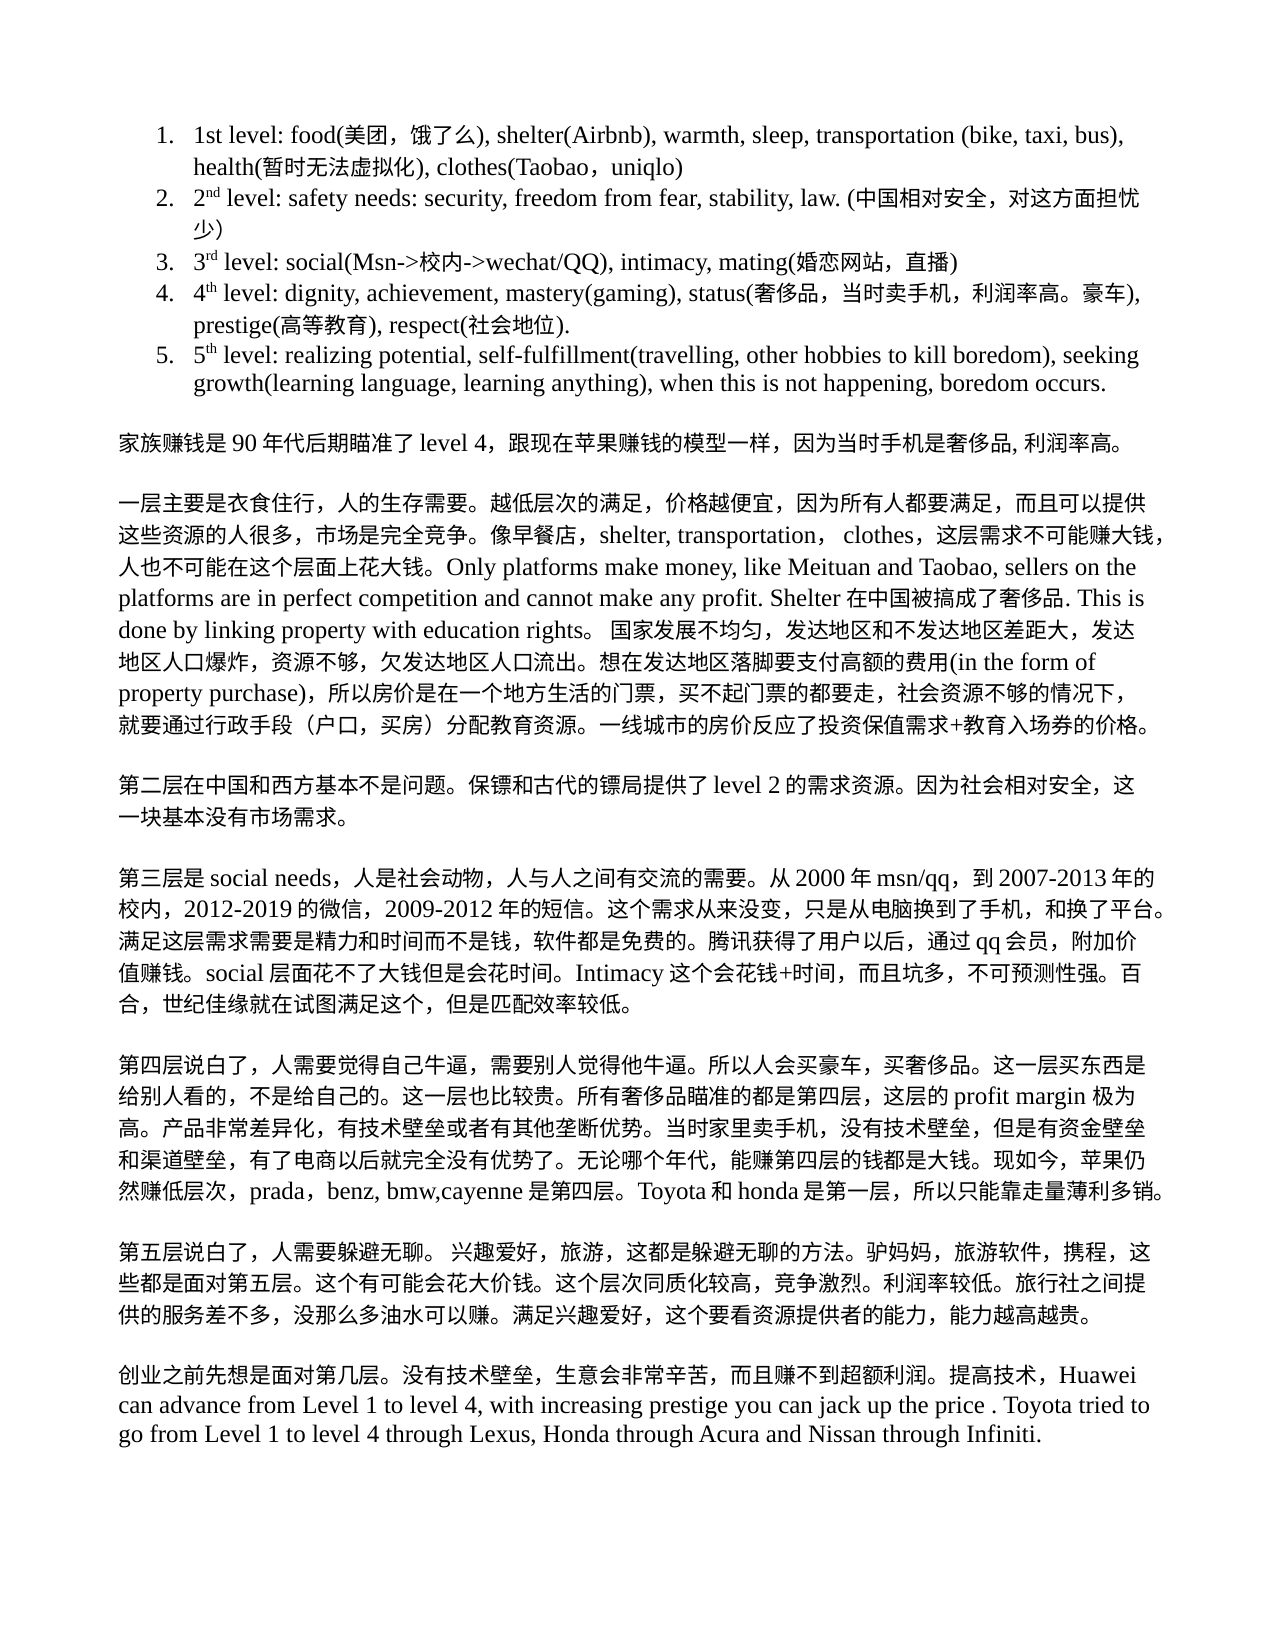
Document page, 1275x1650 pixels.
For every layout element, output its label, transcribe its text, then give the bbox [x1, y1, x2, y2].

text 创业之前先想是面对第几层。没有技术壁垒，生意会非常辛苦，而且赚不到超额利润。提高技术，Huawei can advance from Level 1 to level 4, with increasing prestige you can jack up the price . Toyota tried to go from Level 1 to level 4 through Lexus, Honda through Acura and Nissan through Infiniti. [118, 1358, 1157, 1448]
list 4th level: dignity, achievement, mastery(gaming), status(奢侈品，当时卖手机，利润率高。豪车), prestige(高等教育), respect(社会地位). [156, 276, 1157, 340]
text 第五层说白了，人需要躲避无聊。 兴趣爱好，旅游，这都是躲避无聊的方法。驴妈妈，旅游软件，携程，这些都是面对第五层。这个有可能会花大价钱。这个层次同质化较高，竞争激烈。利润率较低。旅行社之间提供的服务差不多，没那么多油水可以赚。满足兴趣爱好，这个要看资源提供者的能力，能力越高越贵。 [118, 1235, 1157, 1330]
list 2nd level: safety needs: security, freedom from fear, stability, law. (中国相对安全，对这方面担忧少） [156, 181, 1157, 245]
text 第四层说白了，人需要觉得自己牛逼，需要别人觉得他牛逼。所以人会买豪车，买奢侈品。这一层买东西是给别人看的，不是给自己的。这一层也比较贵。所有奢侈品瞄准的都是第四层，这层的profit margin 极为高。产品非常差异化，有技术壁垒或者有其他垄断优势。当时家里卖手机，没有技术壁垒，但是有资金壁垒和渠道壁垒，有了电商以后就完全没有优势了。无论哪个年代，能赚第四层的钱都是大钱。现如今，苹果仍然赚低层次，prada，benz, bmw,cayenne是第四层。Toyota和honda是第一层，所以只能靠走量薄利多销。 [118, 1048, 1157, 1206]
text 第三层是social needs，人是社会动物，人与人之间有交流的需要。从2000年msn/qq，到2007-2013年的校内，2012-2019的微信，2009-2012年的短信。这个需求从来没变，只是从电脑换到了手机，和换了平台。 [118, 861, 1157, 924]
list 3rd level: social(Msn->校内->wechat/QQ), intimacy, mating(婚恋网站，直播) [156, 245, 1157, 276]
text 第二层在中国和西方基本不是问题。保镖和古代的镖局提供了level 2的需求资源。因为社会相对安全，这一块基本没有市场需求。 [118, 768, 1157, 832]
text 一层主要是衣食住行，人的生存需要。越低层次的满足，价格越便宜，因为所有人都要满足，而且可以提供这些资源的人很多，市场是完全竞争。像早餐店，shelter, transportation， clothes，这层需求不可能赚大钱，人也不可能在这个层面上花大钱。Only platforms make money, like Meituan and Taobao, sellers on the platforms are in perfect competition and cannot make any profit. Shelter在中国被搞成了奢侈品. This is done by linking property with education rights。 国家发展不均匀，发达地区和不发达地区差距大，发达地区人口爆炸，资源不够，欠发达地区人口流出。想在发达地区落脚要支付高额的费用(in the form of property purchase)，所以房价是在一个地方生活的门票，买不起门票的都要走，社会资源不够的情况下，就要通过行政手段（户口，买房）分配教育资源。一线城市的房价反应了投资保值需求+教育入场券的价格。 [118, 486, 1157, 740]
list 1st level: food(美团，饿了么), shelter(Airbnb), warmth, sleep, transportation (bike, taxi, bus), health(暂时无法虚拟化), clothes(Taobao，uniqlo) [156, 118, 1157, 181]
text 家族赚钱是90年代后期瞄准了level 4，跟现在苹果赚钱的模型一样，因为当时手机是奢侈品, 利润率高。 [118, 426, 1157, 458]
list 5th level: realizing potential, self-fulfillment(travelling, other hobbies to kill boredom), seeking growth(learning language, learning anything), when this is not happening, boredom occurs. [156, 340, 1157, 397]
text 满足这层需求需要是精力和时间而不是钱，软件都是免费的。腾讯获得了用户以后，通过qq会员，附加价值赚钱。social层面花不了大钱但是会花时间。Intimacy这个会花钱+时间，而且坑多，不可预测性强。百合，世纪佳缘就在试图满足这个，但是匹配效率较低。 [118, 924, 1157, 1019]
